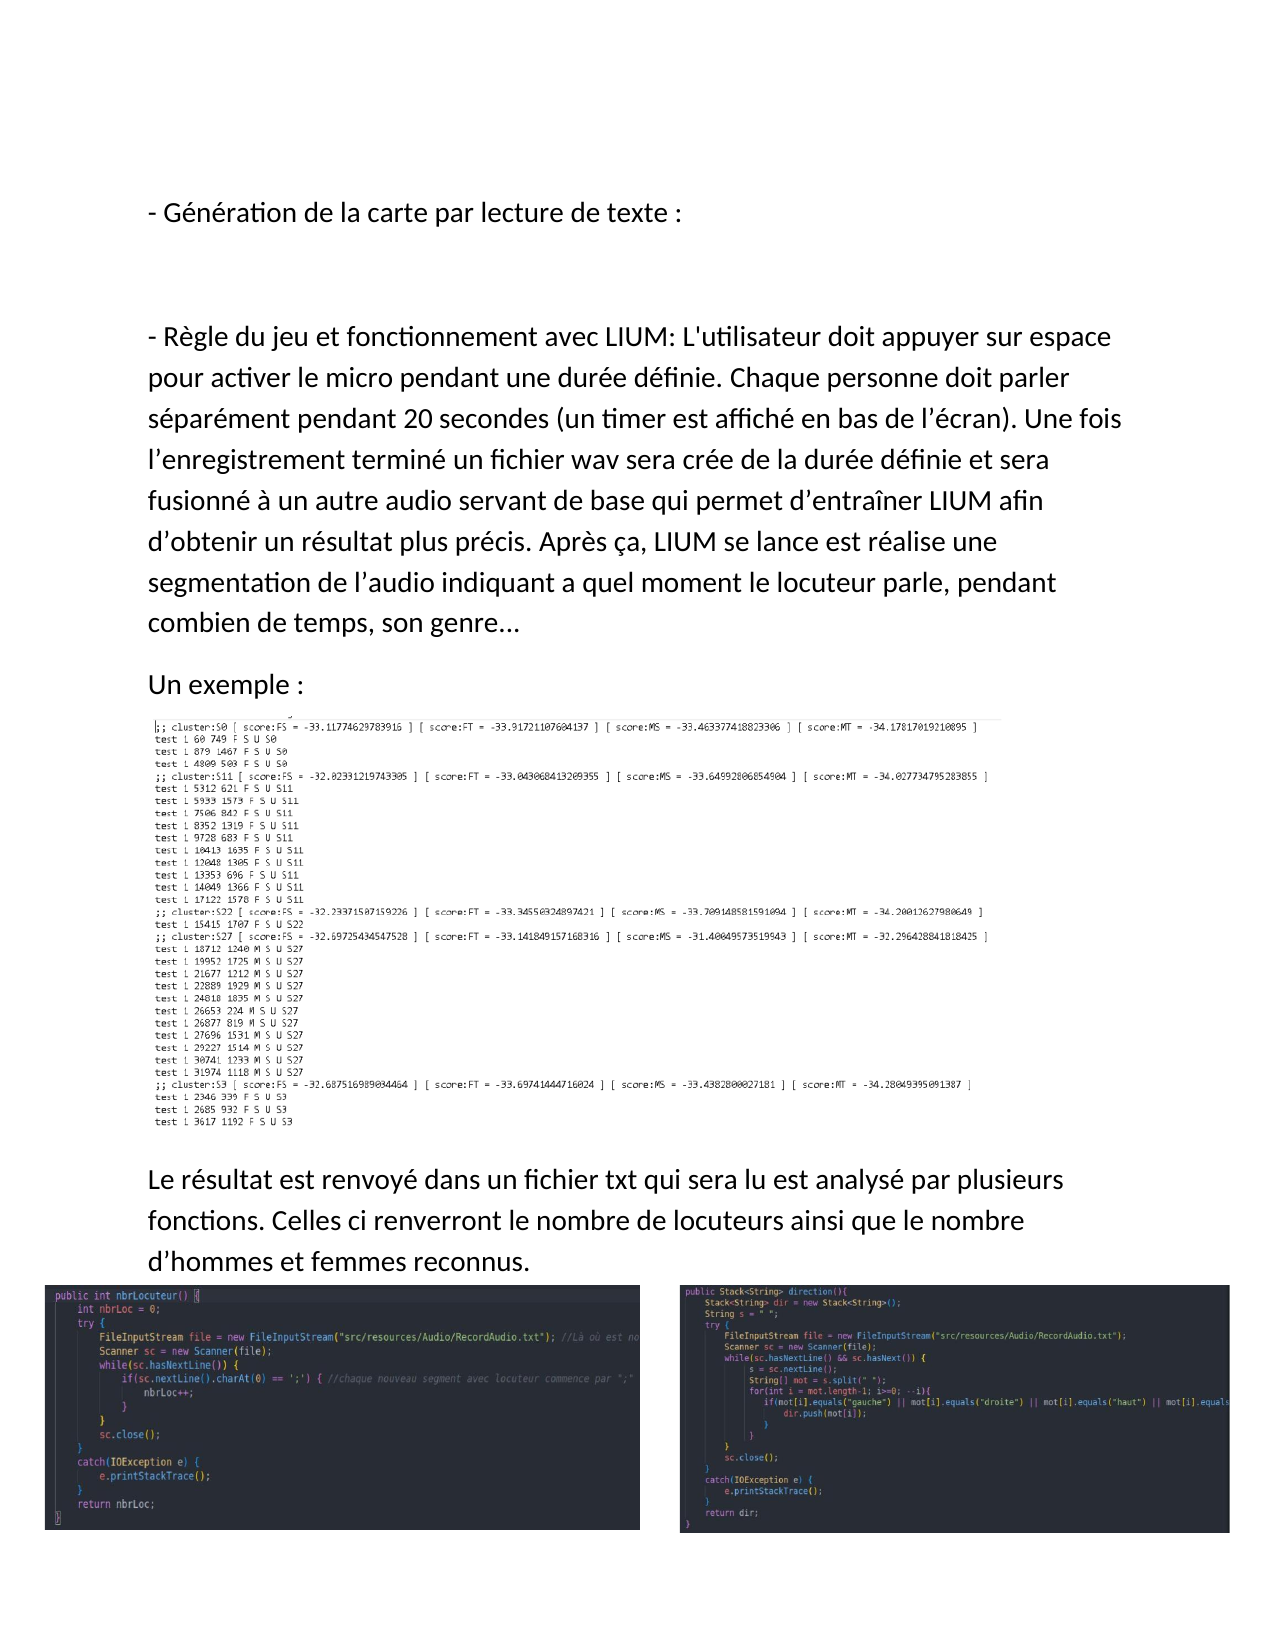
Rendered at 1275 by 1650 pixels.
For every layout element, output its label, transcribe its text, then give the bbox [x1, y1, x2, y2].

text Le résultat est renvoyé dans un fichier txt qui sera lu est analysé par plusieurs fonctions. Celles ci renverront le nombre de locuteurs ainsi que le nombre d’hommes et femmes reconnus. [148, 728, 1127, 1279]
picture [679, 1285, 1230, 1533]
text - Génération de la carte par lecture de texte : [148, 194, 1127, 230]
picture [153, 716, 1002, 1130]
text - Règle du jeu et fonctionnement avec LIUM: L'utilisateur doit appuyer sur espace pour activer le micro pendant une durée définie. Chaque personne doit parler séparément pendant 20 secondes (un timer est affiché en bas de l’écran). Une fois l’enregistrement terminé un fichier wav sera crée de la durée définie et sera fusionné à un autre audio servant de base qui permet d’entraîner LIUM afin d’obtenir un résultat plus précis. Après ça, LIUM se lance est réalise une segmentation de l’audio indiquant a quel moment le locuteur parle, pendant combien de temps, son genre... [148, 318, 1127, 640]
picture [44, 1285, 640, 1530]
text Un exemple : [148, 666, 1127, 702]
